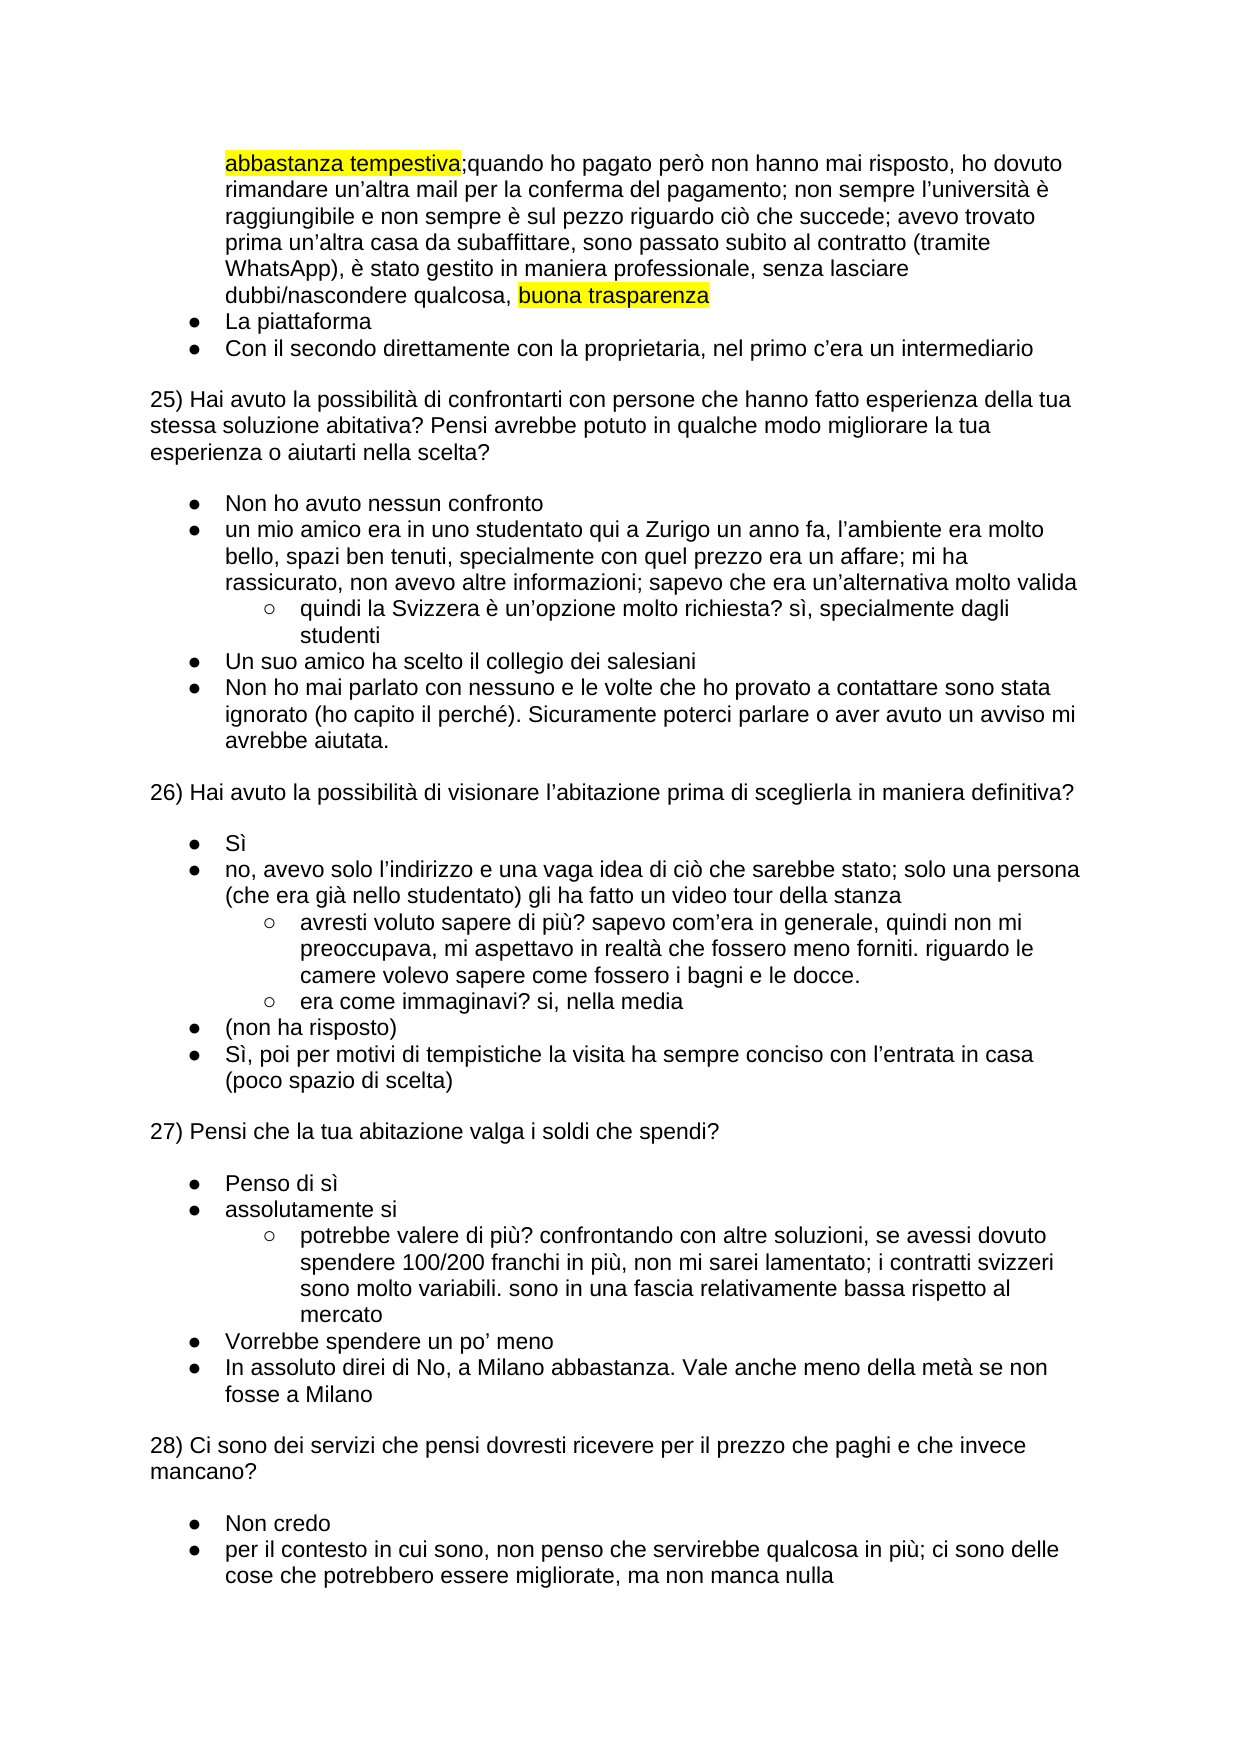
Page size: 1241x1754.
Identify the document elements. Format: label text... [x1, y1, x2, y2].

list Sì [187, 830, 1090, 856]
list La piattaforma [187, 308, 1090, 334]
text 27) Pensi che la tua abitazione valga i soldi che spendi? [150, 1118, 1090, 1145]
list assolutamente si [187, 1196, 1090, 1222]
list In assoluto direi di No, a Milano abbastanza. Vale anche meno della metà se non fosse a Milano [187, 1354, 1090, 1407]
list potrebbe valere di più? confrontando con altre soluzioni, se avessi dovuto spendere 100/200 franchi in più, non mi sarei lamentato; i contratti svizzeri sono molto variabili. sono in una fascia relativamente bassa rispetto al mercato [262, 1222, 1090, 1328]
list Con il secondo direttamente con la proprietaria, nel primo c’era un intermediario [187, 334, 1090, 361]
text 28) Ci sono dei servizi che pensi dovresti ricevere per il prezzo che paghi e che invece mancano? [150, 1432, 1090, 1484]
list Non credo [187, 1509, 1090, 1536]
text 25) Hai avuto la possibilità di confrontarti con persone che hanno fatto esperienza della tua stessa soluzione abitativa? Pensi avrebbe potuto in qualche modo migliorare la tua esperienza o aiutarti nella scelta? [150, 386, 1090, 465]
list no, avevo solo l’indirizzo e una vaga idea di ciò che sarebbe stato; solo una persona (che era già nello studentato) gli ha fatto un video tour della stanza [187, 856, 1090, 909]
text 26) Hai avuto la possibilità di visionare l’abitazione prima di sceglierla in maniera definitiva? [150, 778, 1090, 805]
list per il contesto in cui sono, non penso che servirebbe qualcosa in più; ci sono delle cose che potrebbero essere migliorate, ma non manca nulla [187, 1536, 1090, 1589]
list abbastanza tempestiva;quando ho pagato però non hanno mai risposto, ho dovuto rimandare un’altra mail per la conferma del pagamento; non sempre l’università è raggiungibile e non sempre è sul pezzo riguardo ciò che succede; avevo trovato prima un’altra casa da subaffittare, sono passato subito al contratto (tramite WhatsApp), è stato gestito in maniera professionale, senza lasciare dubbi/nascondere qualcosa, buona trasparenza [187, 150, 1090, 308]
list Non ho mai parlato con nessuno e le volte che ho provato a contattare sono stata ignorato (ho capito il perché). Sicuramente poterci parlare o aver avuto un avviso mi avrebbe aiutata. [187, 674, 1090, 753]
list Non ho avuto nessun confronto [187, 490, 1090, 516]
list era come immaginavi? si, nella media [262, 988, 1090, 1014]
list Penso di sì [187, 1170, 1090, 1196]
list avresti voluto sapere di più? sapevo com’era in generale, quindi non mi preoccupava, mi aspettavo in realtà che fossero meno forniti. riguardo le camere volevo sapere come fossero i bagni e le docce. [262, 909, 1090, 988]
list (non ha risposto) [187, 1014, 1090, 1041]
list un mio amico era in uno studentato qui a Zurigo un anno fa, l’ambiente era molto bello, spazi ben tenuti, specialmente con quel prezzo era un affare; mi ha rassicurato, non avevo altre informazioni; sapevo che era un’alternativa molto valida [187, 516, 1090, 595]
list Un suo amico ha scelto il collegio dei salesiani [187, 648, 1090, 674]
list Vorrebbe spendere un po’ meno [187, 1328, 1090, 1354]
list quindi la Svizzera è un’opzione molto richiesta? sì, specialmente dagli studenti [262, 595, 1090, 648]
list Sì, poi per motivi di tempistiche la visita ha sempre conciso con l’entrata in casa (poco spazio di scelta) [187, 1041, 1090, 1093]
